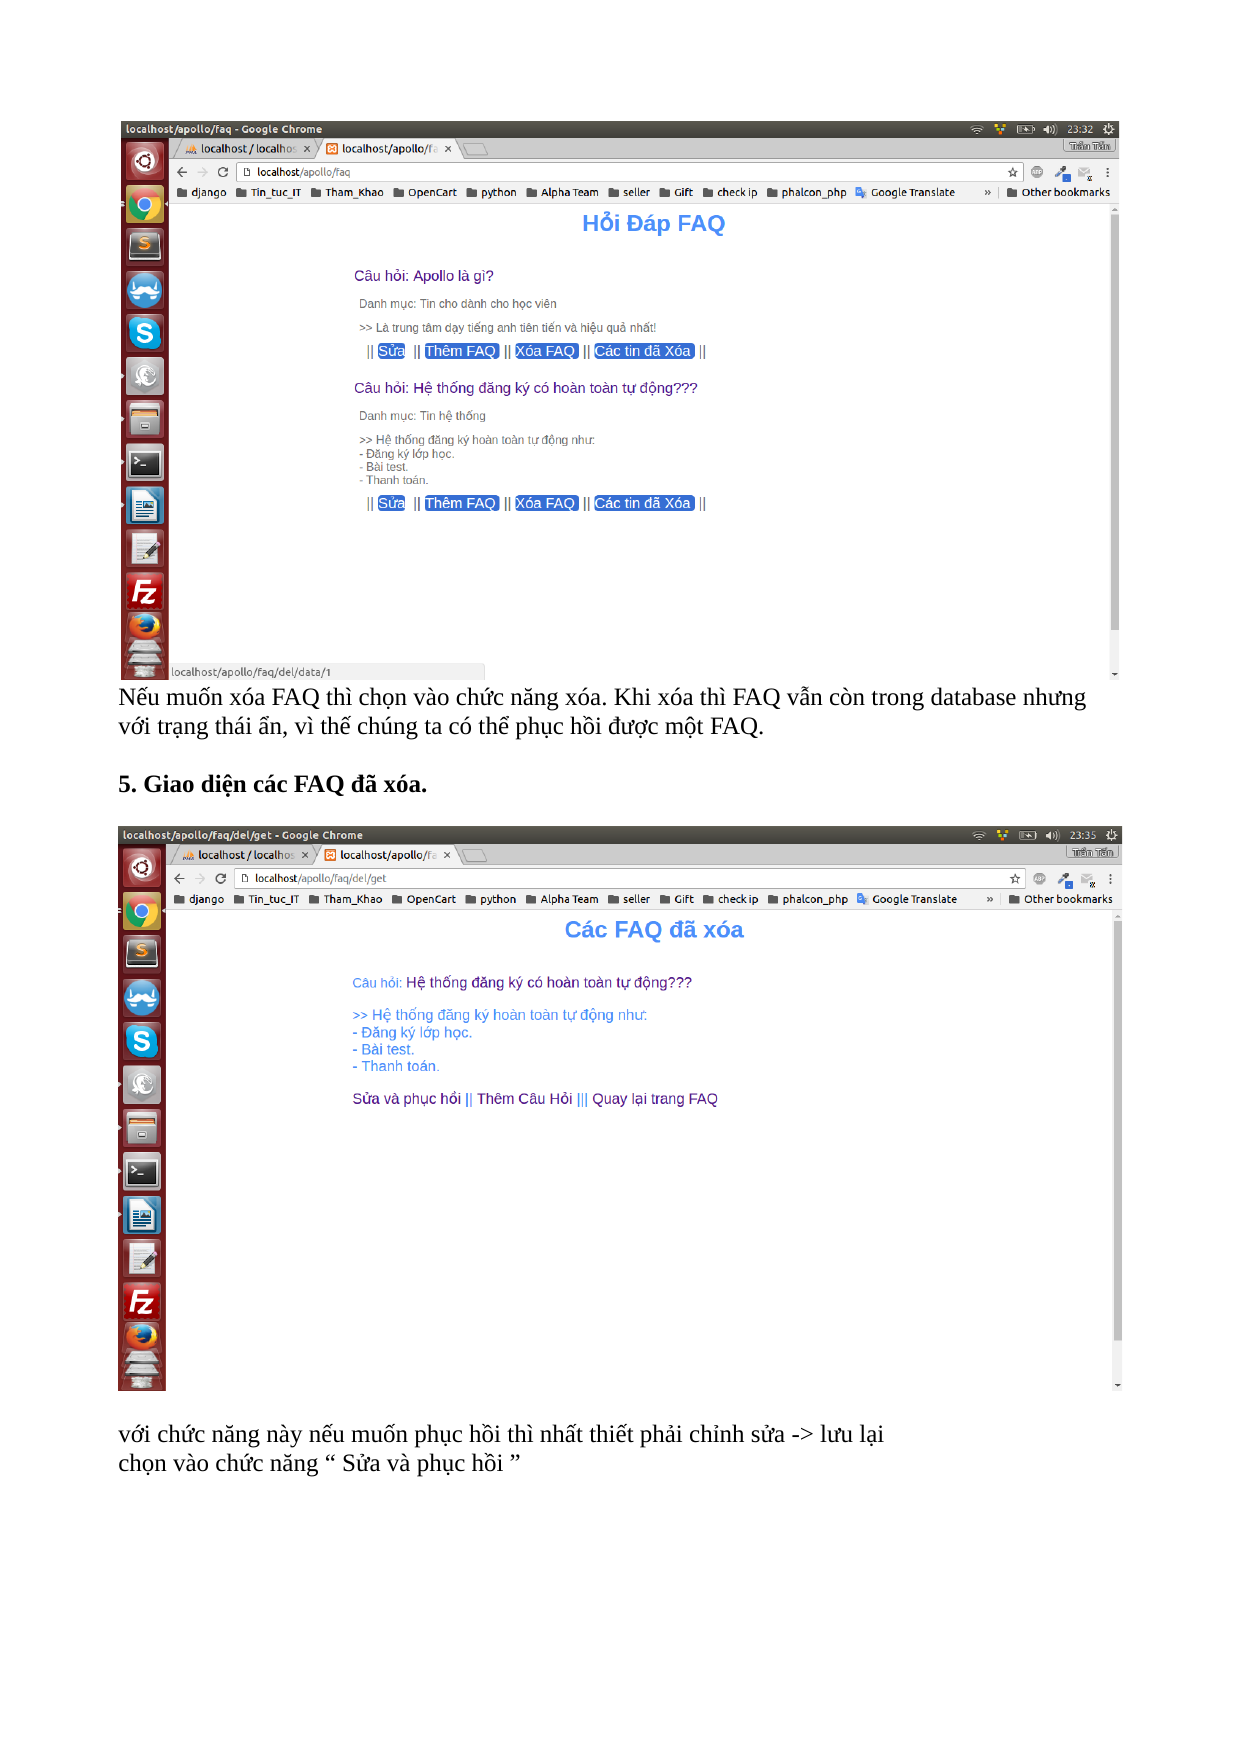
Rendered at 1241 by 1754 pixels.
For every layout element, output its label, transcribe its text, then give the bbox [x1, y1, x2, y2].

picture [118, 826, 1123, 1391]
picture [121, 121, 1120, 680]
text chọn vào chức năng “ Sửa và phục hồi ” [118, 1448, 1122, 1477]
text 5. Giao diện các FAQ đã xóa. [118, 769, 1122, 797]
text Nếu muốn xóa FAQ thì chọn vào chức năng xóa. Khi xóa thì FAQ vẫn còn trong database nhưng với trạng thái ẩn, vì thế chúng ta có thể phục hồi được một FAQ. [118, 118, 1122, 740]
text với chức năng này nếu muốn phục hồi thì nhất thiết phải chỉnh sửa -> lưu lại [118, 1419, 1122, 1448]
